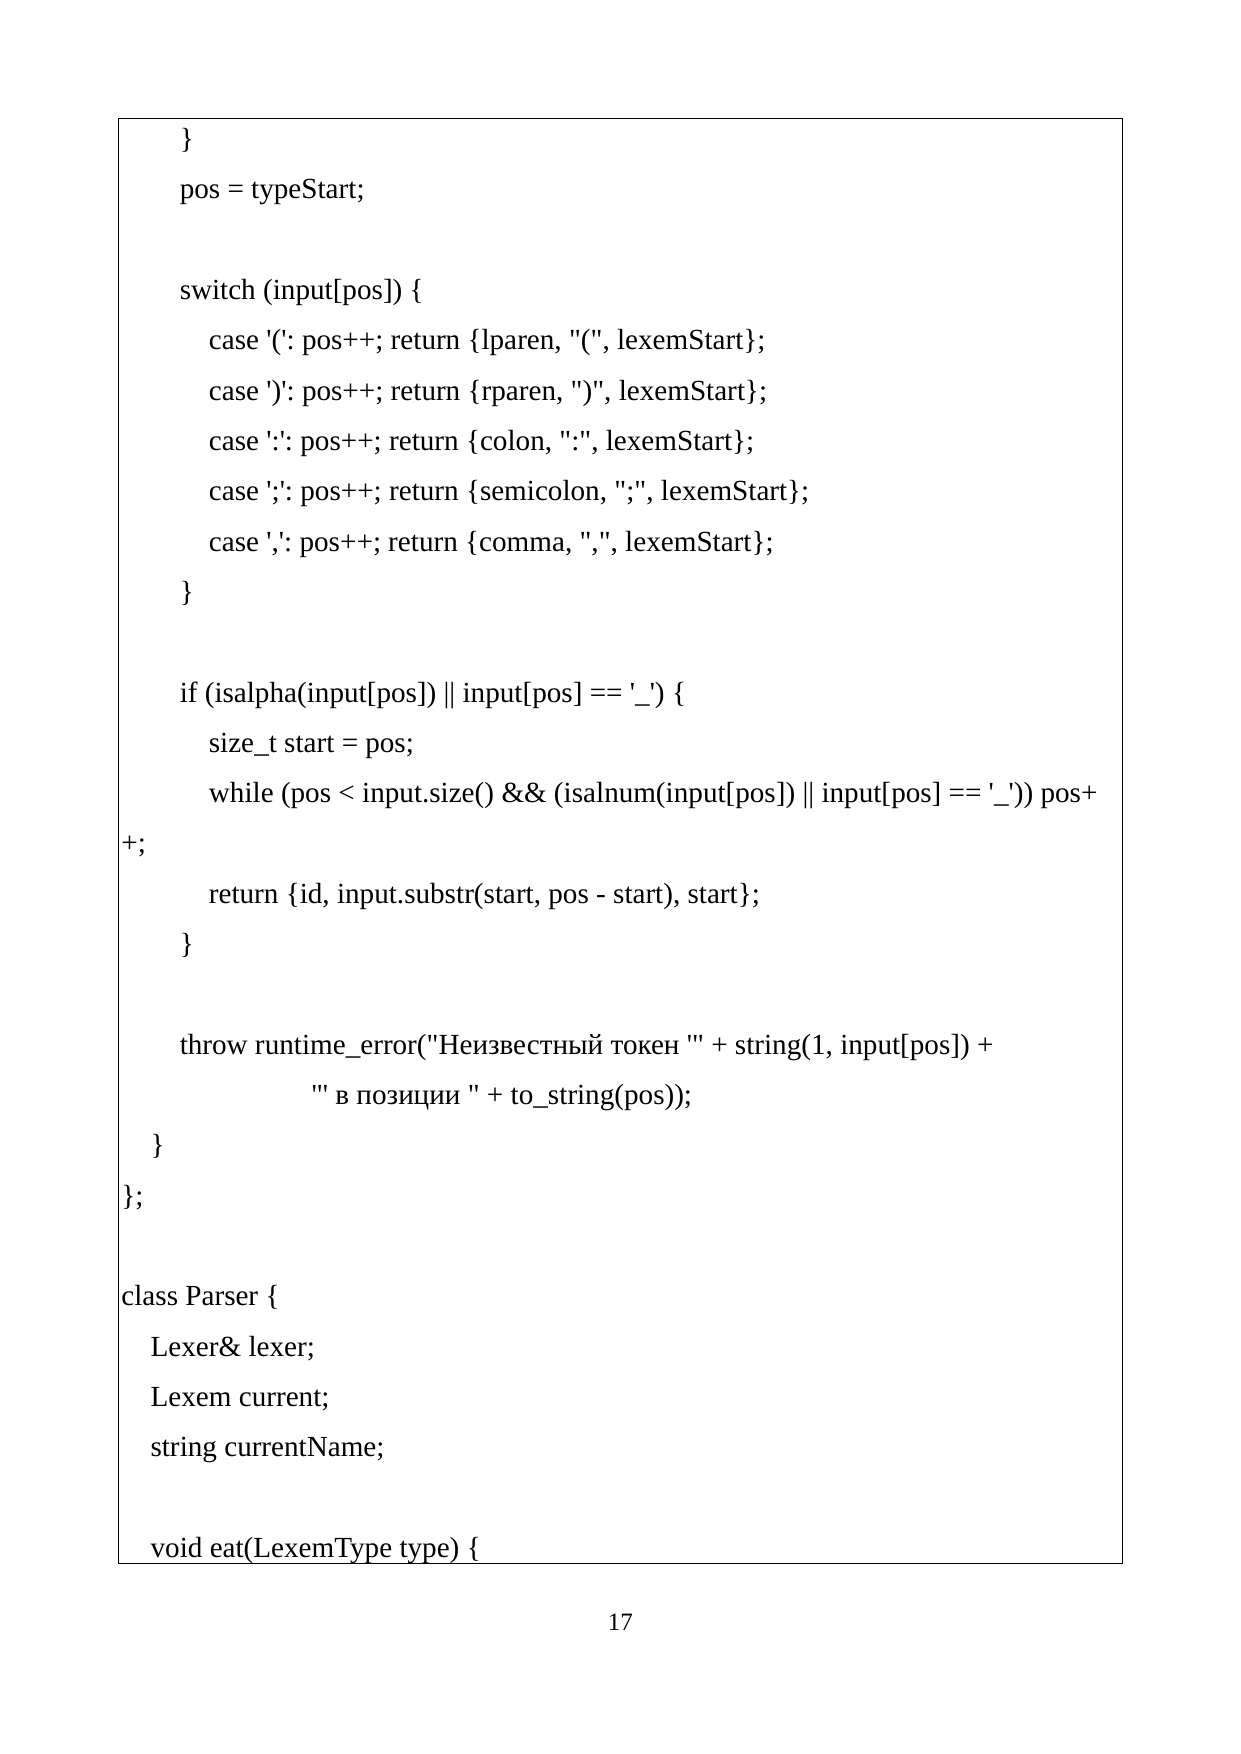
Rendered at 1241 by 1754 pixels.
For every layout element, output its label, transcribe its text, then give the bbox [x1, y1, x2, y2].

text while (pos < input.size() && (isalnum(input[pos]) || input[pos] == '_')) pos++; [119, 772, 1122, 859]
text string currentName; [119, 1426, 1122, 1463]
text } [119, 119, 1122, 155]
text Lexem current; [119, 1376, 1122, 1413]
text void eat(LexemType type) { [119, 1527, 1122, 1563]
text }; [119, 1175, 1122, 1211]
text case ')': pos++; return {rparen, ")", lexemStart}; [119, 370, 1122, 406]
text } [119, 1124, 1122, 1161]
text switch (input[pos]) { [119, 269, 1122, 306]
text "' в позиции " + to_string(pos)); [119, 1074, 1122, 1111]
text } [119, 571, 1122, 608]
text case ':': pos++; return {colon, ":", lexemStart}; [119, 420, 1122, 457]
text size_t start = pos; [119, 722, 1122, 758]
text case ',': pos++; return {comma, ",", lexemStart}; [119, 521, 1122, 557]
text } [119, 923, 1122, 960]
text pos = typeStart; [119, 168, 1122, 205]
text Lexer& lexer; [119, 1326, 1122, 1362]
text throw runtime_error("Неизвестный токен '" + string(1, input[pos]) + [119, 1024, 1122, 1060]
text if (isalpha(input[pos]) || input[pos] == '_') { [119, 672, 1122, 708]
text case ';': pos++; return {semicolon, ";", lexemStart}; [119, 470, 1122, 507]
text return {id, input.substr(start, pos - start), start}; [119, 873, 1122, 909]
text class Parser { [119, 1275, 1122, 1312]
text case '(': pos++; return {lparen, "(", lexemStart}; [119, 319, 1122, 356]
